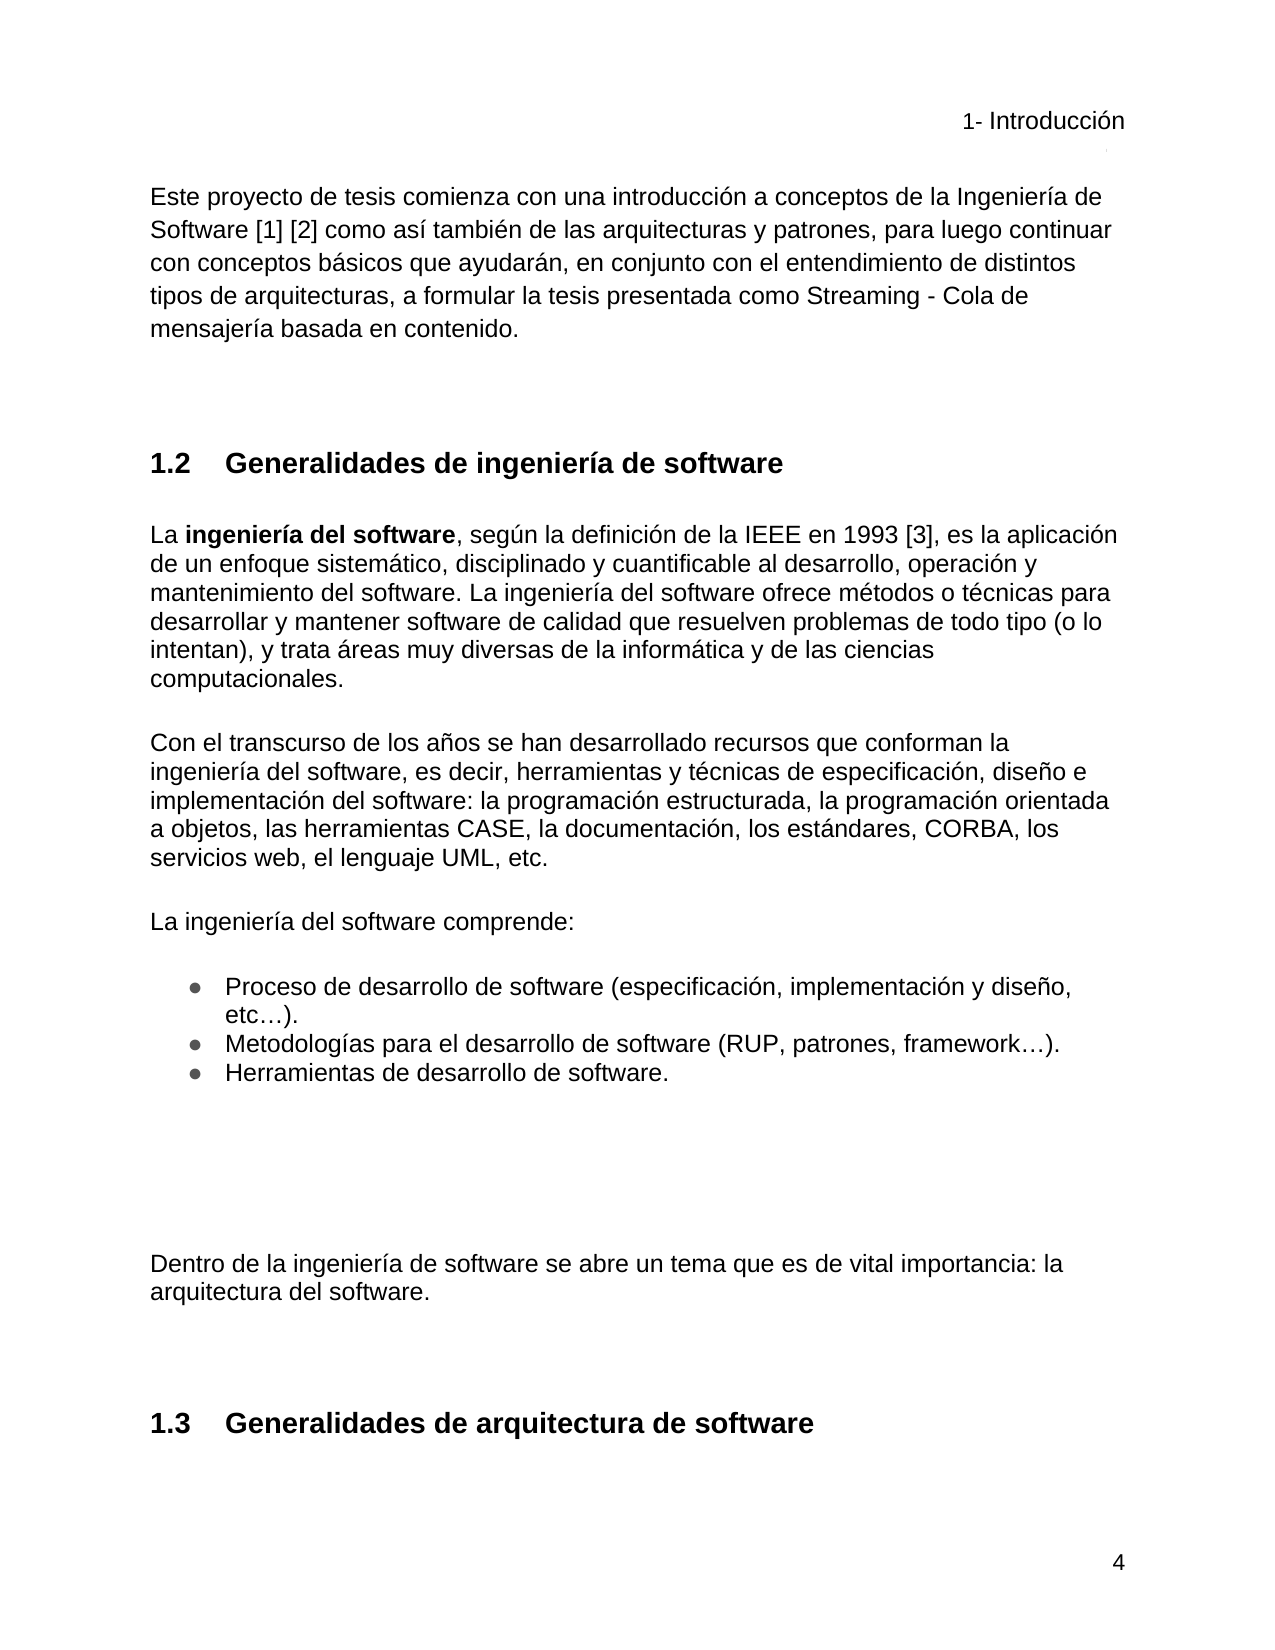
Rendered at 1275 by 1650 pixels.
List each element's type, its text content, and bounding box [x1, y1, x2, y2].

text Dentro de la ingeniería de software se abre un tema que es de vital importancia: la arquitectura del software. [150, 1248, 1092, 1306]
list Herramientas de desarrollo de software. [187, 1058, 1092, 1086]
list Metodologías para el desarrollo de software (RUP, patrones, framework…). [187, 1029, 1092, 1058]
text Con el transcurso de los años se han desarrollado recursos que conforman la ingeniería del software, es decir, herramientas y técnicas de especificación, diseño e implementación del software: la programación estructurada, la programación orientada a objetos, las herramientas CASE, la documentación, los estándares, CORBA, los servicios web, el lenguaje UML, etc. [150, 728, 1125, 872]
text La ingeniería del software comprende: [150, 907, 1125, 936]
text La ingeniería del software, según la definición de la IEEE en 1993 [3], es la aplicación de un enfoque sistemático, disciplinado y cuantificable al desarrollo, operación y mantenimiento del software. La ingeniería del software ofrece métodos o técnicas para desarrollar y mantener software de calidad que resuelven problemas de todo tipo (o lo intentan), y trata áreas muy diversas de la informática y de las ciencias computacionales. [150, 520, 1125, 693]
list Proceso de desarrollo de software (especificación, implementación y diseño, etc…). [187, 971, 1092, 1029]
text 1.2 Generalidades de ingeniería de software [150, 446, 1125, 480]
text 1.3 Generalidades de arquitectura de software [150, 1406, 1125, 1439]
text Este proyecto de tesis comienza con una introducción a conceptos de la Ingeniería de Software [1] [2] como así también de las arquitecturas y patrones, para luego continuar con conceptos básicos que ayudarán, en conjunto con el entendimiento de distintos tipos de arquitecturas, a formular la tesis presentada como Streaming - Cola de mensajería basada en contenido. [150, 182, 1125, 343]
